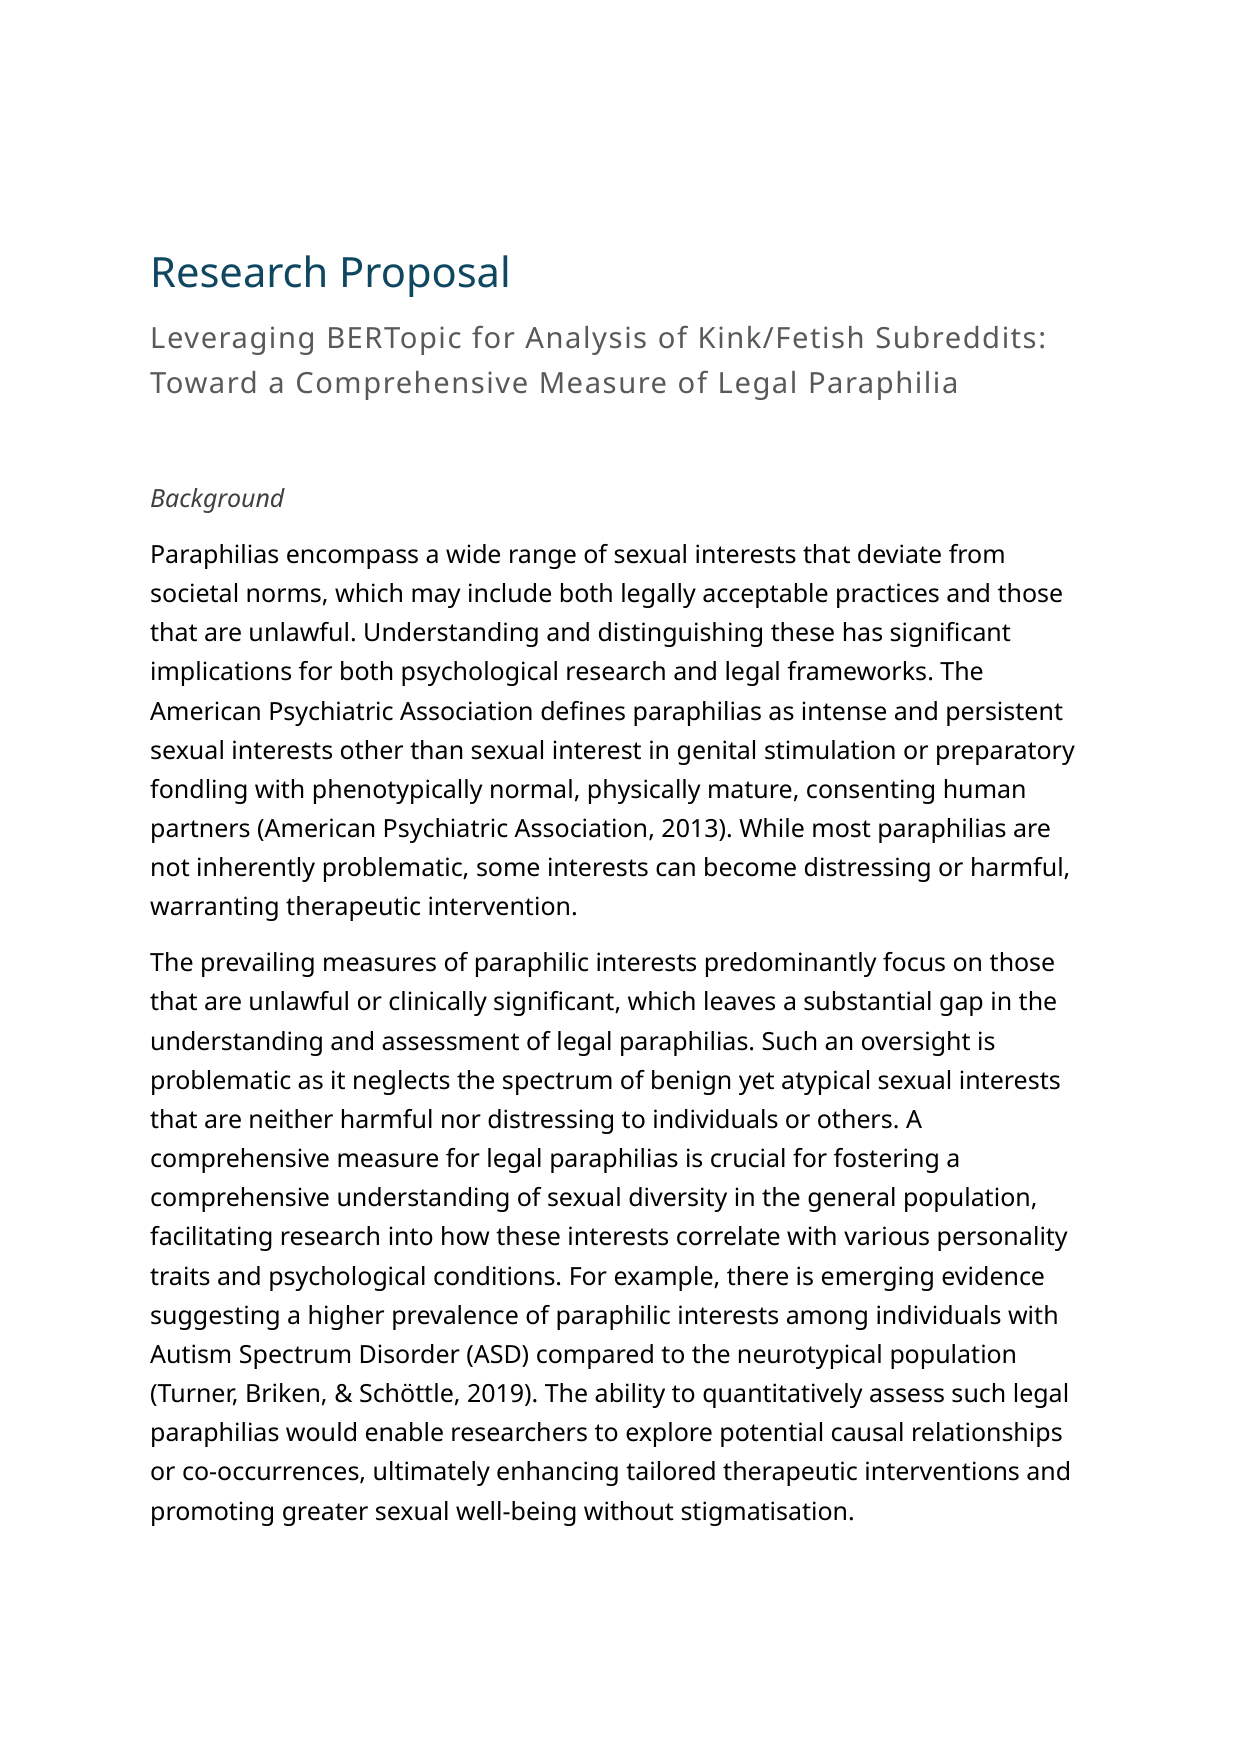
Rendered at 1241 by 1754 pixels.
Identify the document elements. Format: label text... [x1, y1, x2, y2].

text Paraphilias encompass a wide range of sexual interests that deviate from societal norms, which may include both legally acceptable practices and those that are unlawful. Understanding and distinguishing these has significant implications for both psychological research and legal frameworks. The American Psychiatric Association defines paraphilias as intense and persistent sexual interests other than sexual interest in genital stimulation or preparatory fondling with phenotypically normal, physically mature, consenting human partners (American Psychiatric Association, 2013). While most paraphilias are not inherently problematic, some interests can become distressing or harmful, warranting therapeutic intervention. [150, 536, 1090, 923]
subtitle Research Proposal [150, 243, 1090, 300]
text Background [150, 481, 1090, 515]
subtitle Leveraging BERTopic for Analysis of Kink/Fetish Subreddits: Toward a Comprehensive Measure of Legal Paraphilia [150, 317, 1090, 402]
text The prevailing measures of paraphilic interests predominantly focus on those that are unlawful or clinically significant, which leaves a substantial gap in the understanding and assessment of legal paraphilias. Such an oversight is problematic as it neglects the spectrum of benign yet atypical sexual interests that are neither harmful nor distressing to individuals or others. A comprehensive measure for legal paraphilias is crucial for fostering a comprehensive understanding of sexual diversity in the general population, facilitating research into how these interests correlate with various personality traits and psychological conditions. For example, there is emerging evidence suggesting a higher prevalence of paraphilic interests among individuals with Autism Spectrum Disorder (ASD) compared to the neurotypical population (Turner, Briken, & Schöttle, 2019). The ability to quantitatively assess such legal paraphilias would enable researchers to explore potential causal relationships or co-occurrences, ultimately enhancing tailored therapeutic interventions and promoting greater sexual well-being without stigmatisation. [150, 945, 1090, 1527]
